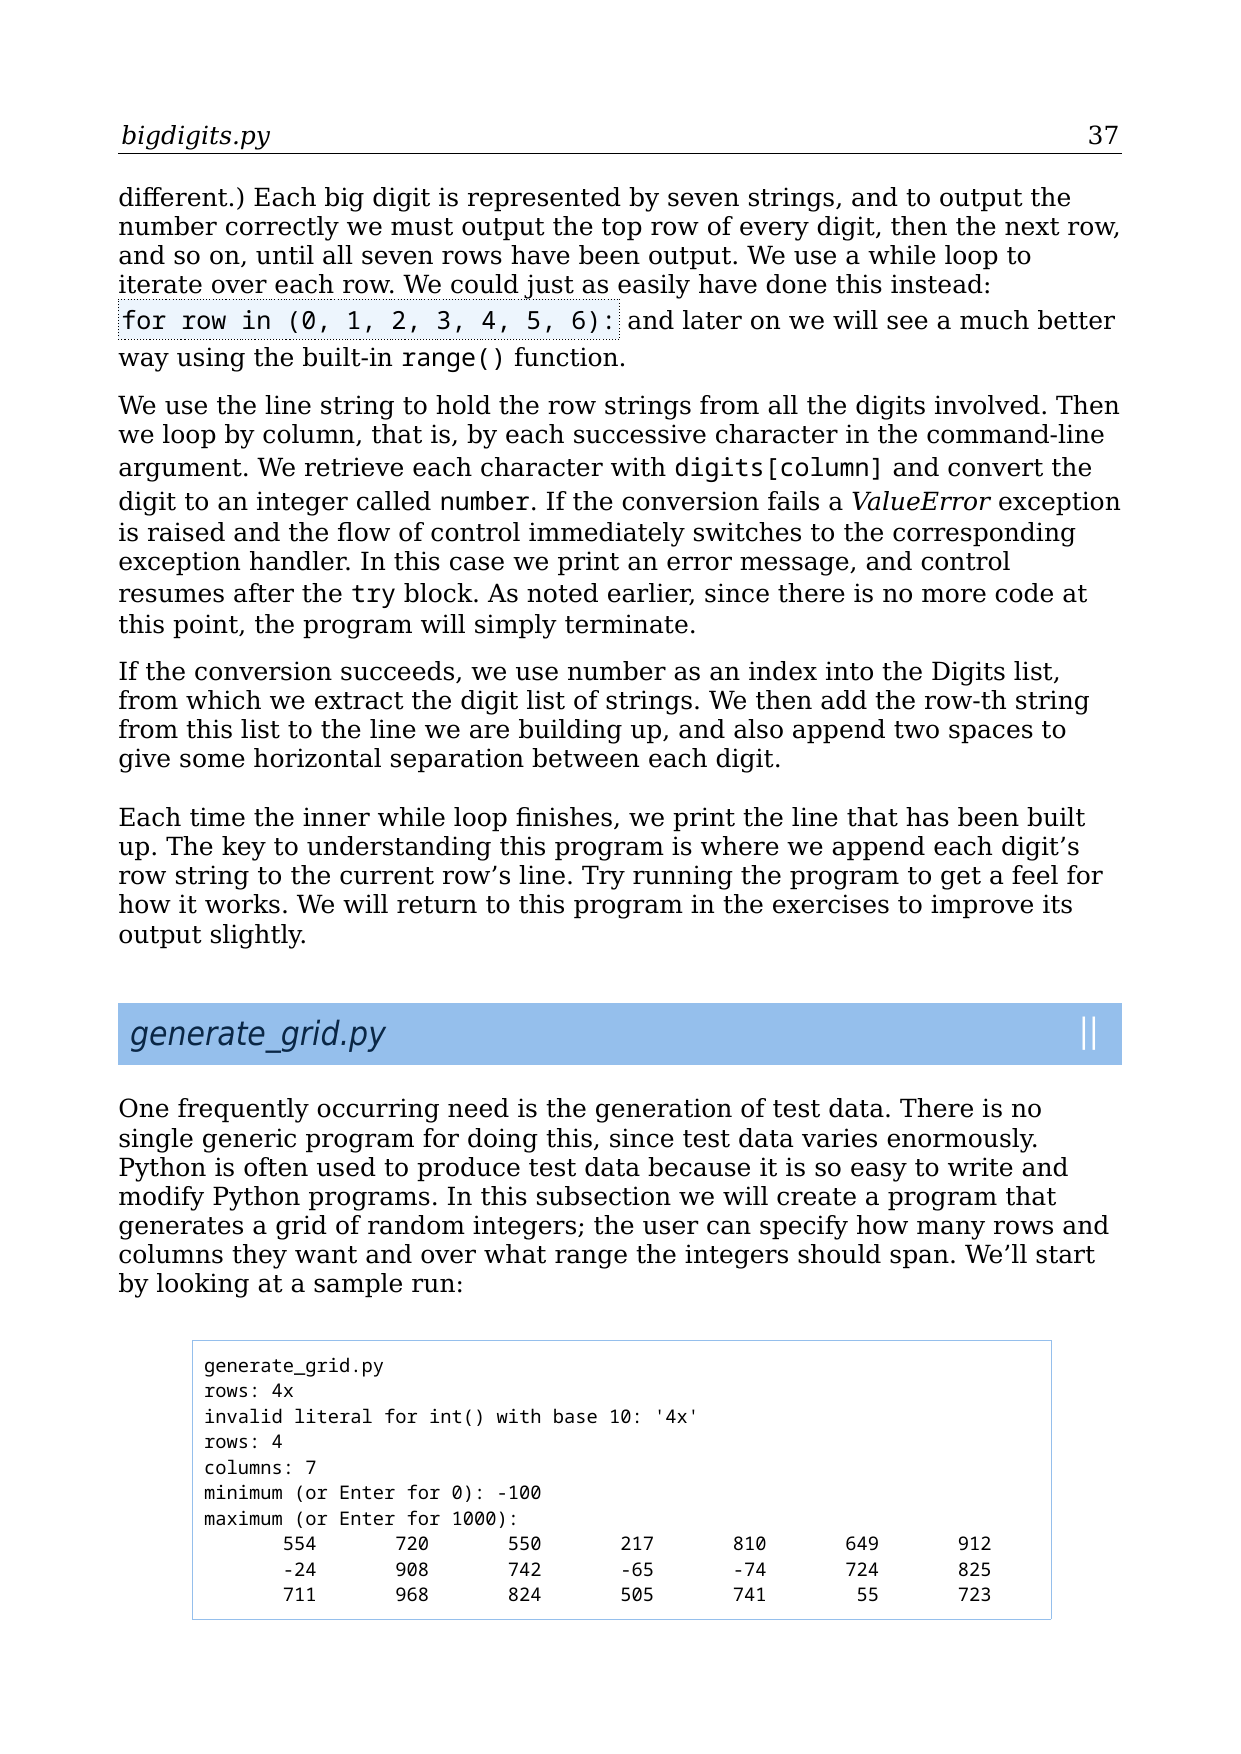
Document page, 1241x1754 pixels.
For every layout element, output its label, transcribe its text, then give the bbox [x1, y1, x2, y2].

text rows: 4x [193, 1366, 1051, 1391]
text generate_grid.py [193, 1341, 1051, 1366]
text 554 720 550 217 810 649 912 [193, 1519, 1051, 1544]
subtitle generate_grid.py [118, 1003, 1122, 1065]
text Each time the inner while loop finishes, we print the line that has been built up. The key to understanding this program is where we append each digit’s row string to the current row’s line. Try running the program to get a feel for how it works. We will return to this program in the exercises to improve its output slightly. [118, 803, 1122, 949]
text One frequently occurring need is the generation of test data. There is no single generic program for doing this, since test data varies enormously. Python is often used to produce test data because it is so easy to write and modify Python programs. In this subsection we will create a program that generates a grid of random integers; the user can specify how many rows and columns they want and over what range the integers should span. We’ll start by looking at a sample run: [118, 1094, 1122, 1299]
text different.) Each big digit is represented by seven strings, and to output the number correctly we must output the top row of every digit, then the next row, and so on, until all seven rows have been output. We use a while loop to iterate over each row. We could just as easily have done this instead: for row in (0, 1, 2, 3, 4, 5, 6): and later on we will see a much better way using the built-in range() function. [118, 183, 1122, 373]
text -24 908 742 -65 -74 724 825 [193, 1544, 1051, 1570]
text maximum (or Enter for 1000): [193, 1493, 1051, 1519]
text If the conversion succeeds, we use number as an index into the Digits list, from which we extract the digit list of strings. We then add the row-th string from this list to the line we are building up, and also append two spaces to give some horizontal separation between each digit. [118, 657, 1122, 774]
text rows: 4 [193, 1417, 1051, 1442]
text || [1063, 1011, 1098, 1050]
text We use the line string to hold the row strings from all the digits involved. Then we loop by column, that is, by each successive character in the command-line argument. We retrieve each character with digits[column] and convert the digit to an integer called number. If the conversion fails a ValueError exception is raised and the flow of control immediately switches to the corresponding exception handler. In this case we print an error message, and control resumes after the try block. As noted earlier, since there is no more code at this point, the program will simply terminate. [118, 391, 1122, 639]
text 711 968 824 505 741 55 723 [193, 1570, 1051, 1619]
text invalid literal for int() with base 10: '4x' [193, 1391, 1051, 1417]
text columns: 7 [193, 1442, 1051, 1468]
text minimum (or Enter for 0): -100 [193, 1468, 1051, 1493]
